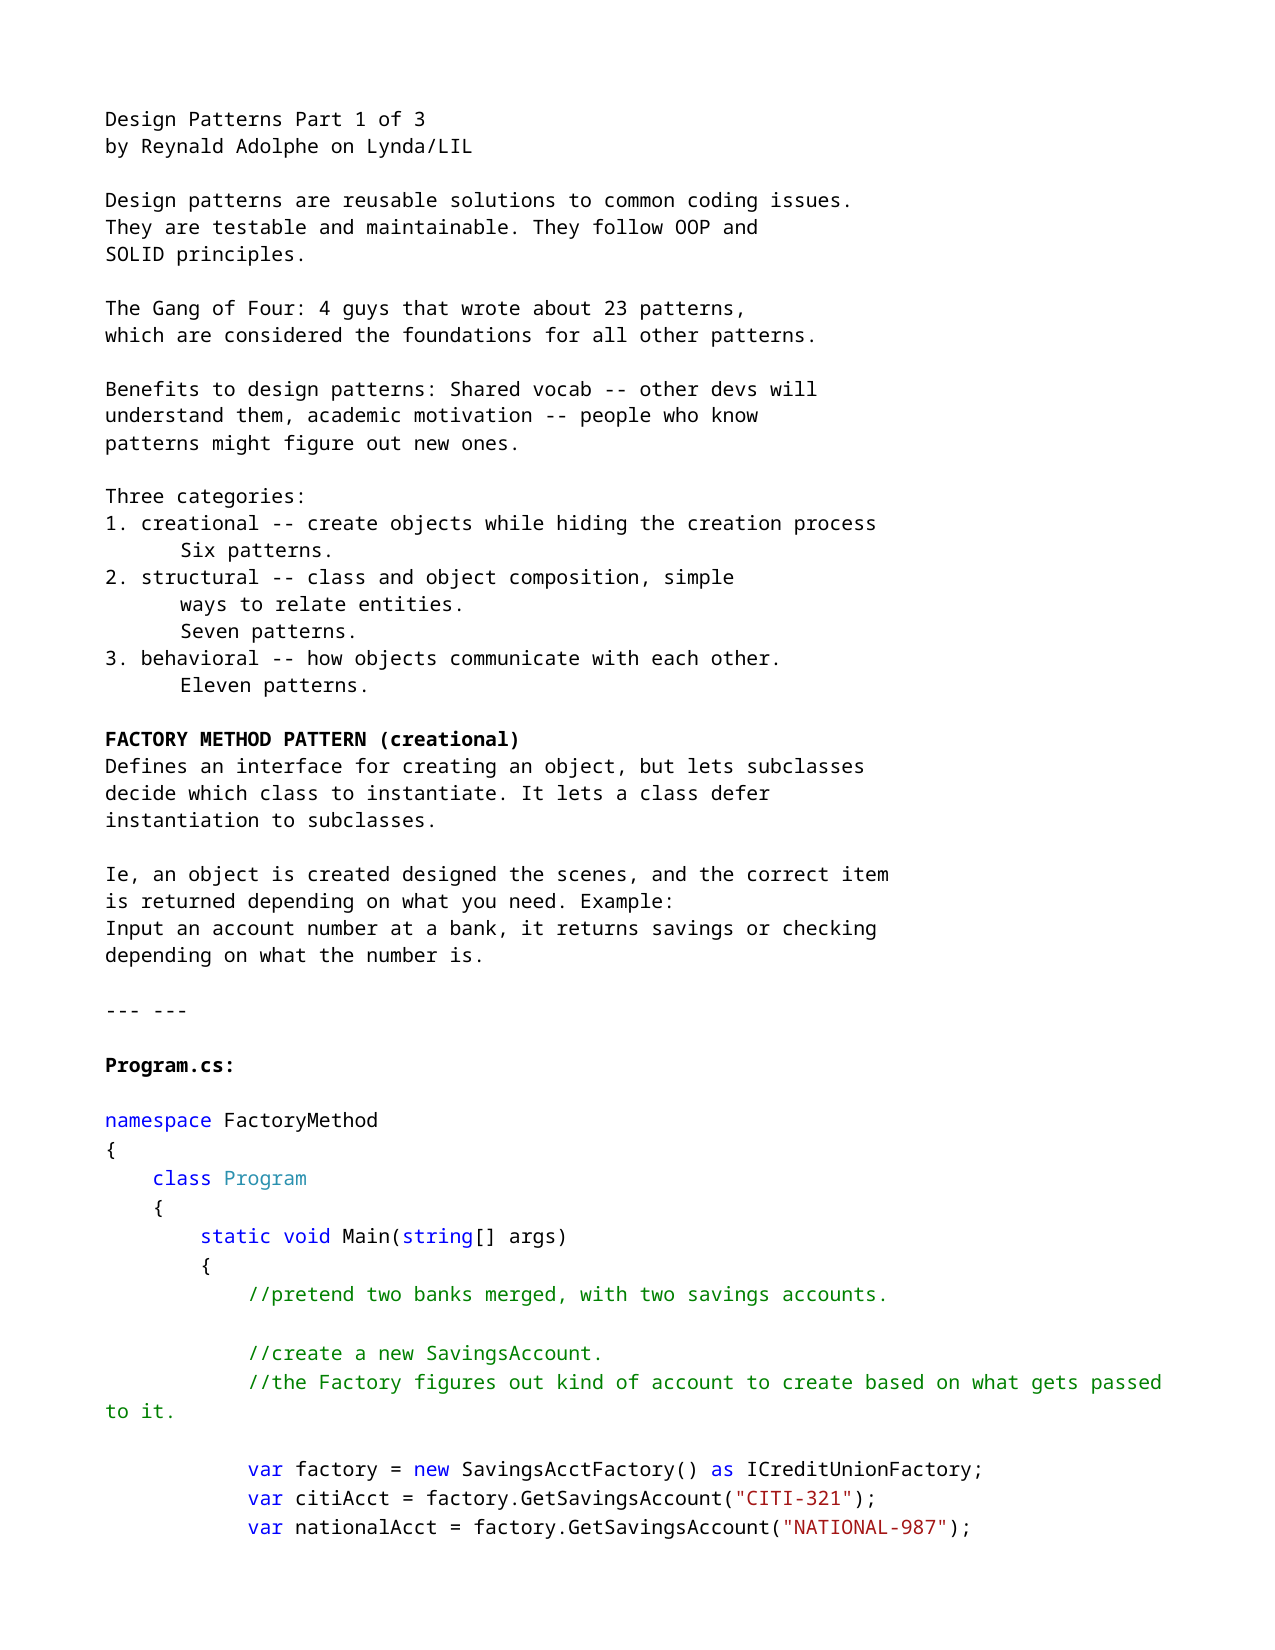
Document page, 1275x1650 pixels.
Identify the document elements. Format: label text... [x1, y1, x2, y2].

text var factory = new SavingsAcctFactory() as ICreditUnionFactory; [105, 1455, 1170, 1482]
text Program.cs: [105, 1051, 1170, 1078]
text //the Factory figures out kind of account to create based on what gets passed to it. [105, 1368, 1170, 1424]
text Benefits to design patterns: Shared vocab -- other devs will [105, 375, 1170, 402]
text //pretend two banks merged, with two savings accounts. [105, 1281, 1170, 1308]
text Six patterns. [105, 537, 1170, 564]
text 3. behavioral -- how objects communicate with each other. [105, 644, 1170, 672]
text Seven patterns. [105, 618, 1170, 644]
text is returned depending on what you need. Example: [105, 887, 1170, 914]
text { [105, 1135, 1170, 1162]
text var citiAcct = factory.GetSavingsAccount("CITI-321"); [105, 1484, 1170, 1511]
text Input an account number at a bank, it returns savings or checking [105, 914, 1170, 941]
text instantiation to subclasses. [105, 806, 1170, 833]
text { [105, 1252, 1170, 1279]
text The Gang of Four: 4 guys that wrote about 23 patterns, [105, 294, 1170, 321]
text Eleven patterns. [105, 672, 1170, 698]
text Defines an interface for creating an object, but lets subclasses [105, 752, 1170, 779]
text ways to relate entities. [105, 591, 1170, 618]
text FACTORY METHOD PATTERN (creational) [105, 726, 1170, 752]
text Design patterns are reusable solutions to common coding issues. [105, 186, 1170, 213]
text They are testable and maintainable. They follow OOP and [105, 213, 1170, 240]
text patterns might figure out new ones. [105, 429, 1170, 456]
text decide which class to instantiate. It lets a class defer [105, 779, 1170, 806]
text by Reynald Adolphe on Lynda/LIL [105, 132, 1170, 159]
text { [105, 1193, 1170, 1221]
text --- --- [105, 996, 1170, 1023]
text depending on what the number is. [105, 941, 1170, 968]
text var nationalAcct = factory.GetSavingsAccount("NATIONAL-987"); [105, 1513, 1170, 1540]
text 2. structural -- class and object composition, simple [105, 564, 1170, 591]
text class Program [105, 1164, 1170, 1191]
text Design Patterns Part 1 of 3 [105, 105, 1170, 132]
text Ie, an object is created designed the scenes, and the correct item [105, 860, 1170, 887]
text understand them, academic motivation -- people who know [105, 402, 1170, 429]
text 1. creational -- create objects while hiding the creation process [105, 510, 1170, 537]
text namespace FactoryMethod [105, 1106, 1170, 1133]
text //create a new SavingsAccount. [105, 1339, 1170, 1366]
text Three categories: [105, 483, 1170, 510]
text which are considered the foundations for all other patterns. [105, 321, 1170, 348]
text SOLID principles. [105, 240, 1170, 267]
text static void Main(string[] args) [105, 1223, 1170, 1249]
